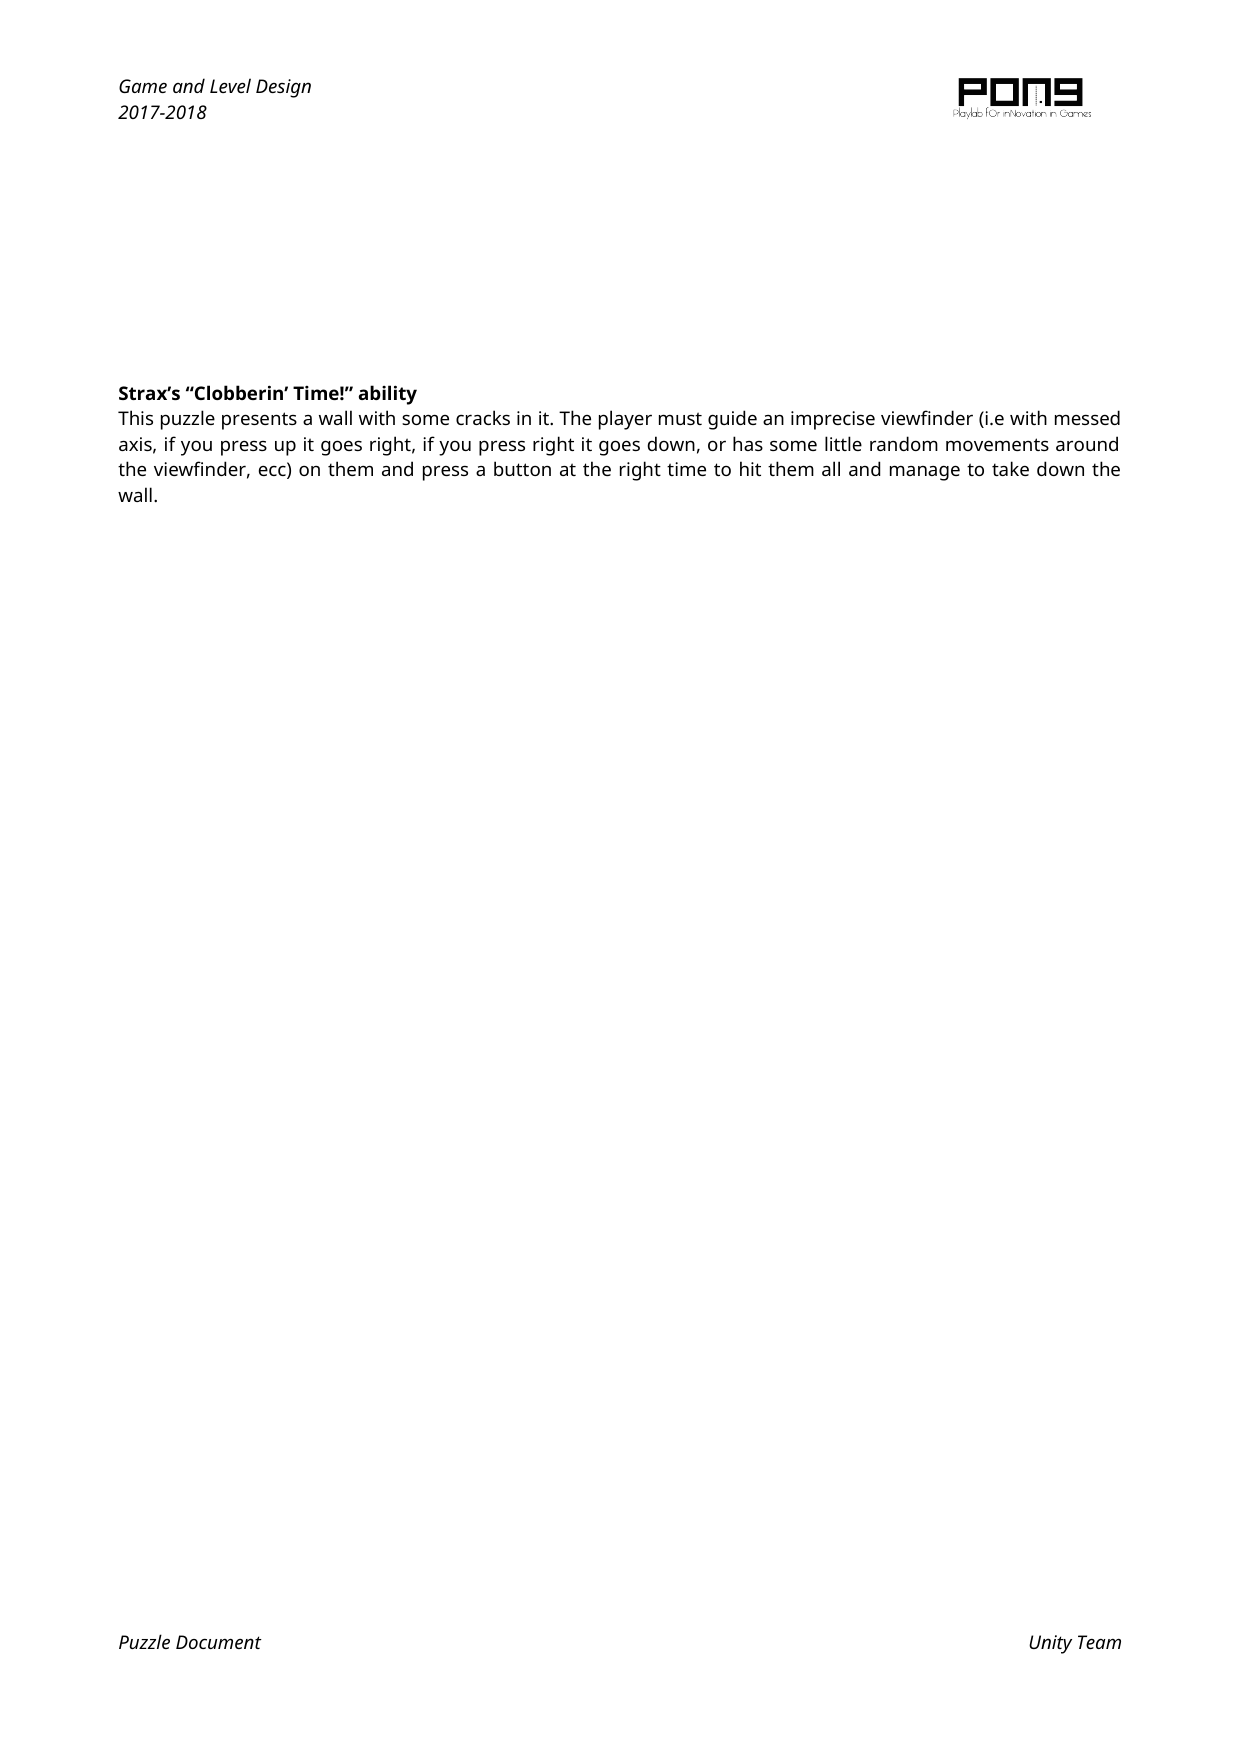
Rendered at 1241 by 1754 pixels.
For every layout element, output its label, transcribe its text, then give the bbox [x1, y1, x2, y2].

text Strax’s “Clobberin’ Time!” ability [118, 380, 1122, 406]
picture [923, 73, 1122, 124]
text This puzzle presents a wall with some cracks in it. The player must guide an imprecise viewfinder (i.e with messed axis, if you press up it goes right, if you press right it goes down, or has some little random movements around the viewfinder, ecc) on them and press a button at the right time to hit them all and manage to take down the wall. [118, 406, 1122, 508]
